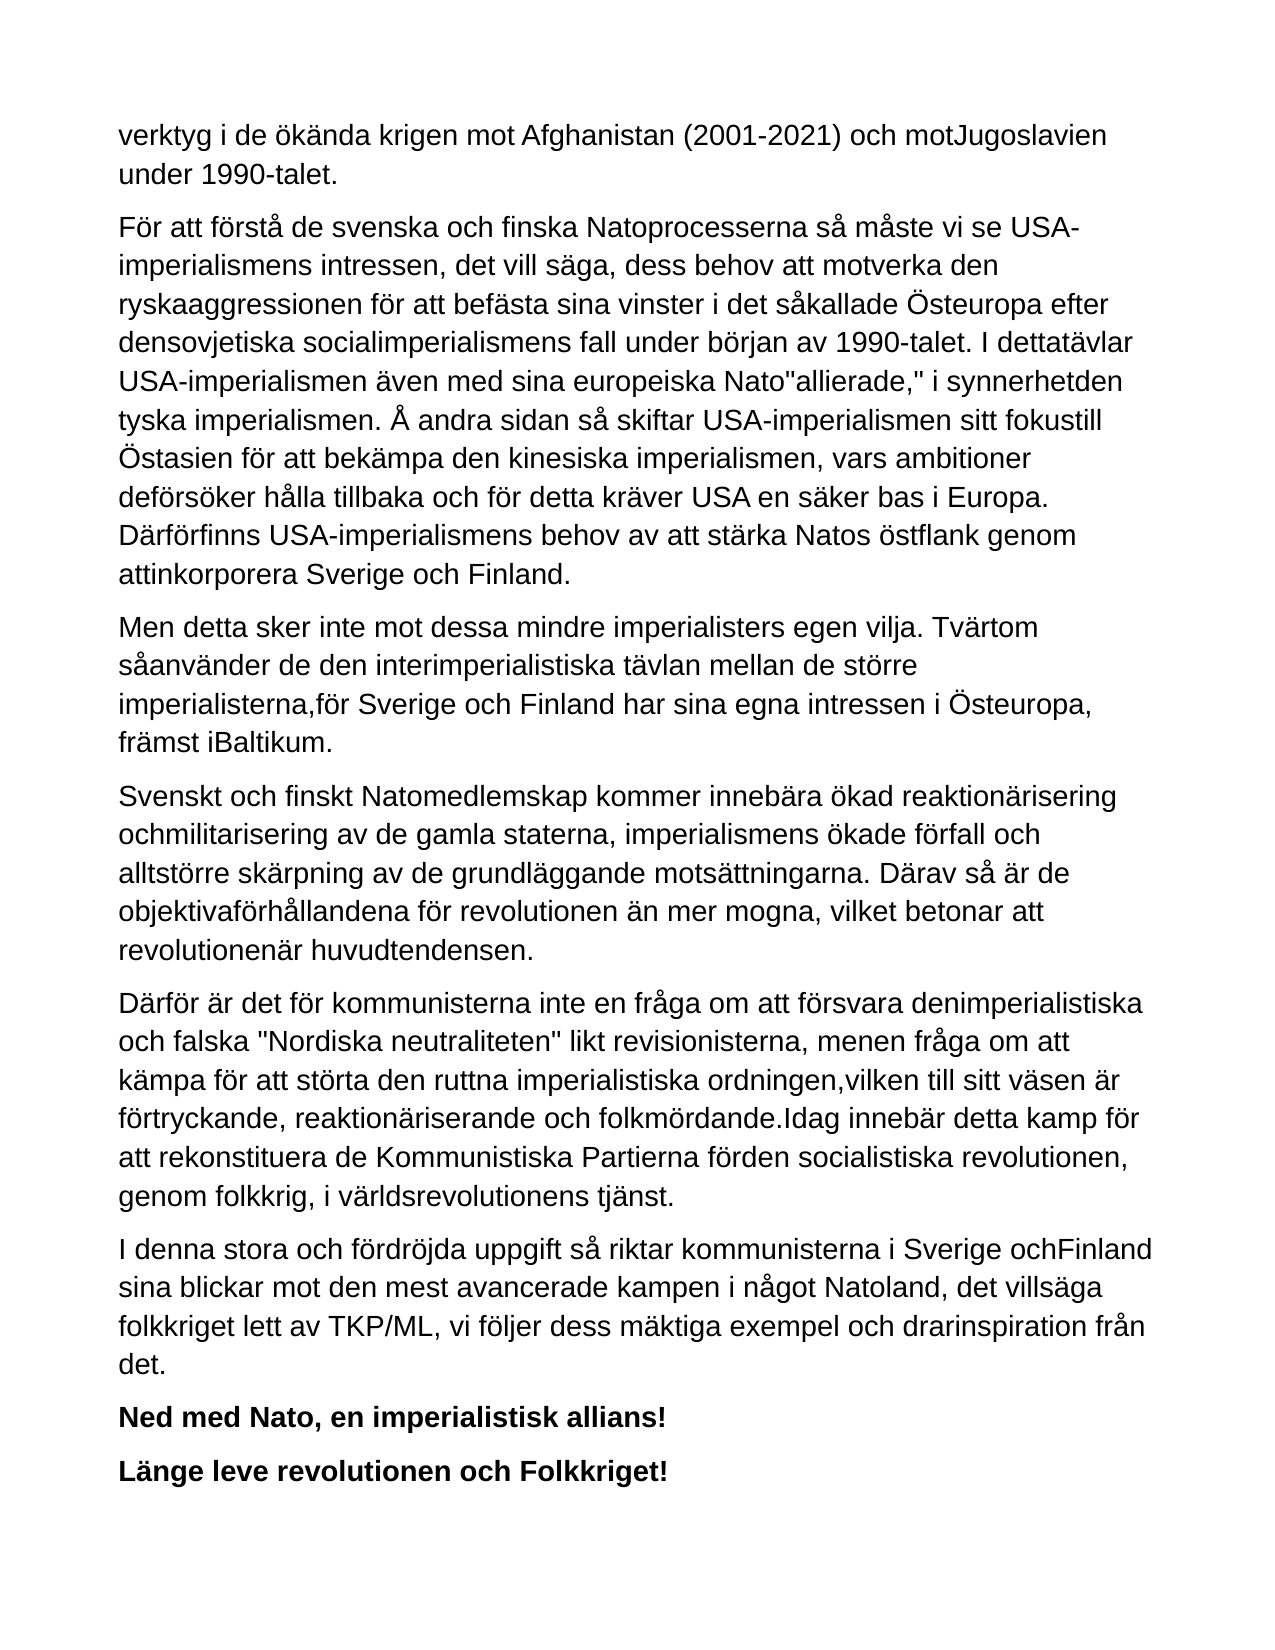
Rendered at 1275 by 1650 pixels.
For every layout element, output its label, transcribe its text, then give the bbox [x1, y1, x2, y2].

text För att förstå de svenska och finska Natoprocesserna så måste vi se USA-imperialismens intressen, det vill säga, dess behov att motverka den ryskaaggressionen för att befästa sina vinster i det såkallade Östeuropa efter densovjetiska socialimperialismens fall under början av 1990-talet. I dettatävlar USA-imperialismen även med sina europeiska Nato"allierade," i synnerhetden tyska imperialismen. Å andra sidan så skiftar USA-imperialismen sitt fokustill Östasien för att bekämpa den kinesiska imperialismen, vars ambitioner deförsöker hålla tillbaka och för detta kräver USA en säker bas i Europa. Därförfinns USA-imperialismens behov av att stärka Natos östflank genom attinkorporera Sverige och Finland. [118, 210, 1157, 590]
text Länge leve revolutionen och Folkkriget! [118, 1453, 1157, 1487]
text Ned med Nato, en imperialistisk allians! [118, 1400, 1157, 1434]
text Därför är det för kommunisterna inte en fråga om att försvara denimperialistiska och falska "Nordiska neutraliteten" likt revisionisterna, menen fråga om att kämpa för att störta den ruttna imperialistiska ordningen,vilken till sitt väsen är förtryckande, reaktionäriserande och folkmördande.Idag innebär detta kamp för att rekonstituera de Kommunistiska Partierna förden socialistiska revolutionen, genom folkkrig, i världsrevolutionens tjänst. [118, 986, 1157, 1212]
text I denna stora och fördröjda uppgift så riktar kommunisterna i Sverige ochFinland sina blickar mot den mest avancerade kampen i något Natoland, det villsäga folkkriget lett av TKP/ML, vi följer dess mäktiga exempel och drarinspiration från det. [118, 1232, 1157, 1381]
text verktyg i de ökända krigen mot Afghanistan (2001-2021) och motJugoslavien under 1990-talet. [118, 118, 1157, 190]
text Men detta sker inte mot dessa mindre imperialisters egen vilja. Tvärtom såanvänder de den interimperialistiska tävlan mellan de större imperialisterna,för Sverige och Finland har sina egna intressen i Östeuropa, främst iBaltikum. [118, 610, 1157, 759]
text Svenskt och finskt Natomedlemskap kommer innebära ökad reaktionärisering ochmilitarisering av de gamla staterna, imperialismens ökade förfall och alltstörre skärpning av de grundläggande motsättningarna. Därav så är de objektivaförhållandena för revolutionen än mer mogna, vilket betonar att revolutionenär huvudtendensen. [118, 778, 1157, 966]
